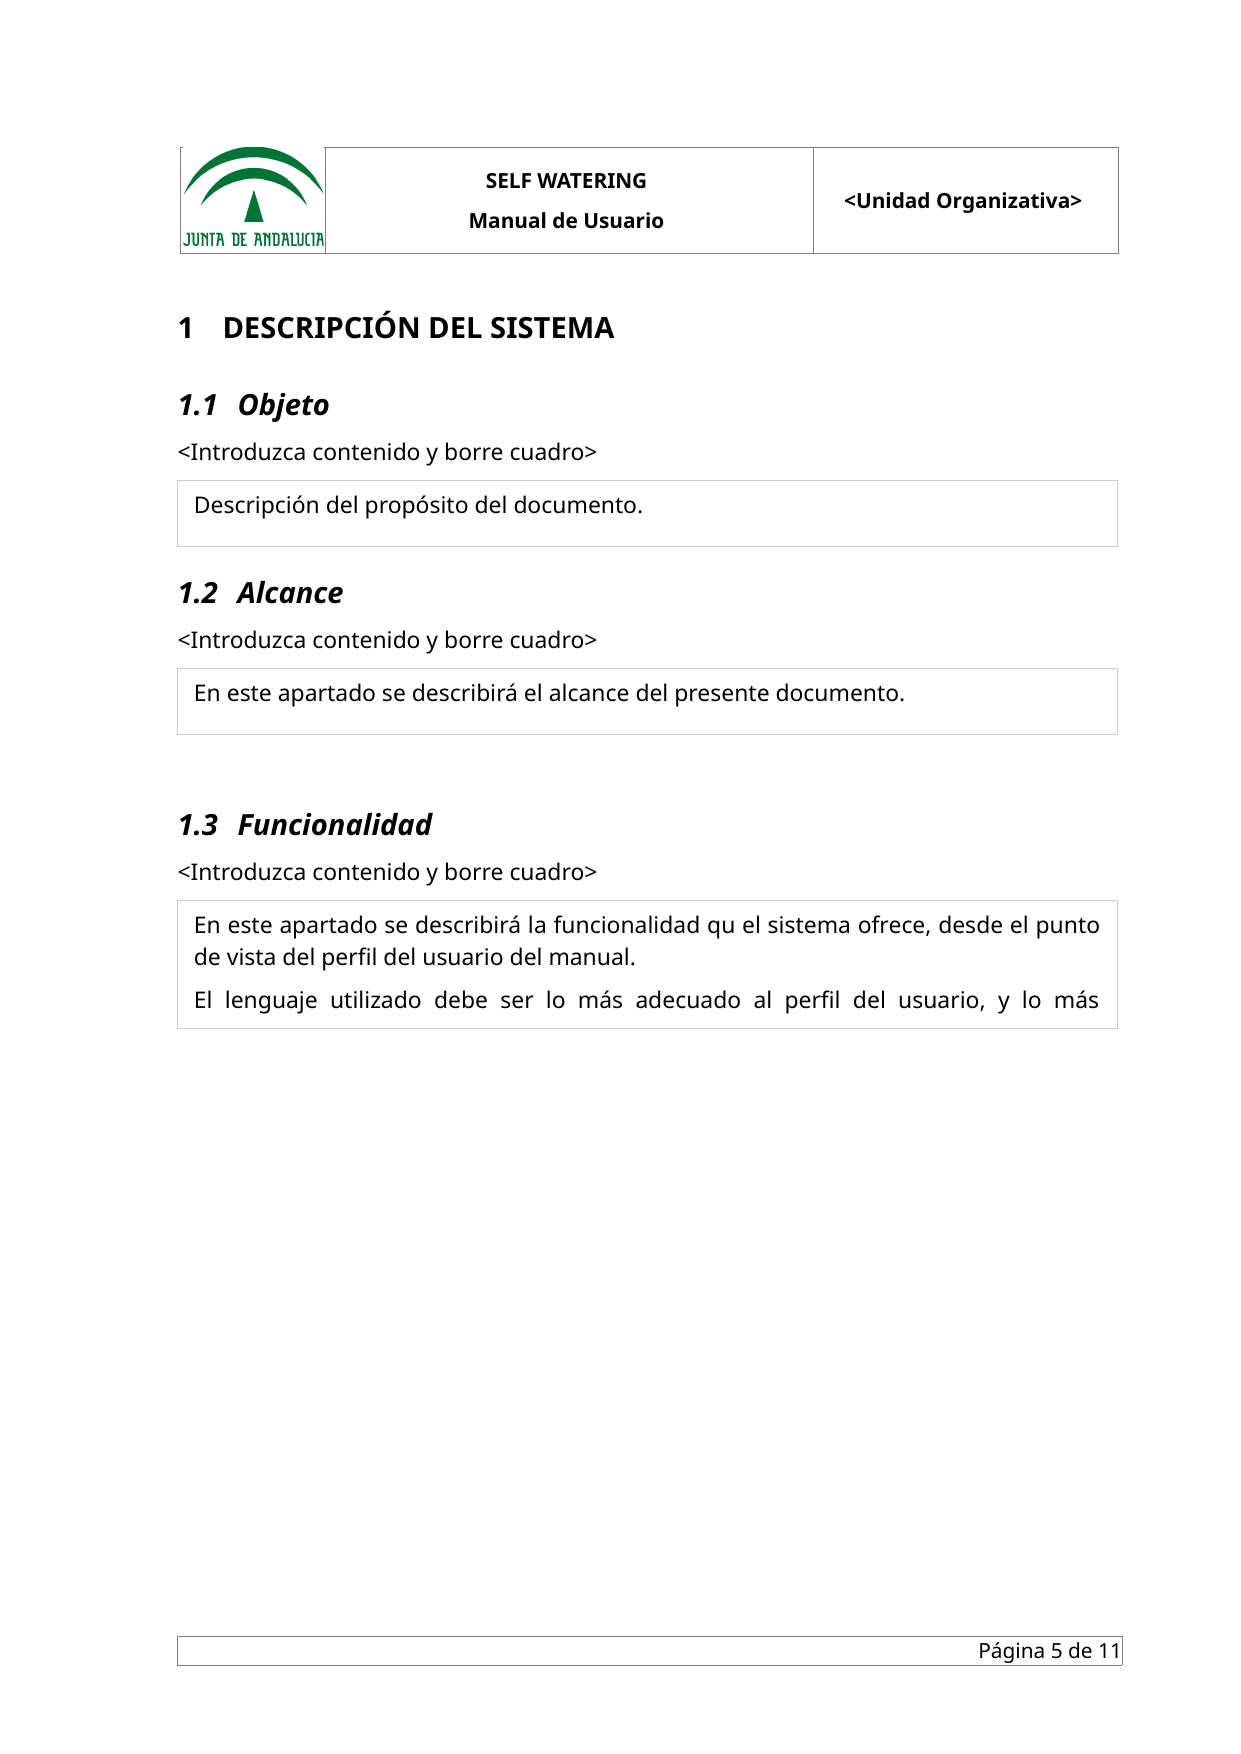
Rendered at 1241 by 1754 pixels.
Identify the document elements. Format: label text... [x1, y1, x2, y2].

text <Introduzca contenido y borre cuadro> [177, 624, 1122, 656]
text <Introduzca contenido y borre cuadro> [177, 436, 1122, 468]
subtitle DESCRIPCIÓN DEL SISTEMA [177, 307, 1122, 347]
text El lenguaje utilizado debe ser lo más adecuado al perfil del usuario, y lo más estructurado. [194, 984, 1101, 1020]
subtitle Objeto [177, 384, 1122, 424]
subtitle Funcionalidad [177, 804, 1122, 844]
text <Introduzca contenido y borre cuadro> [177, 856, 1122, 888]
text En este apartado se describirá la funcionalidad qu el sistema ofrece, desde el punto de vista del perfil del usuario del manual. [194, 909, 1101, 972]
subtitle Alcance [177, 572, 1122, 612]
text Descripción del propósito del documento. [194, 489, 1101, 520]
text En este apartado se describirá el alcance del presente documento. [194, 677, 1101, 708]
